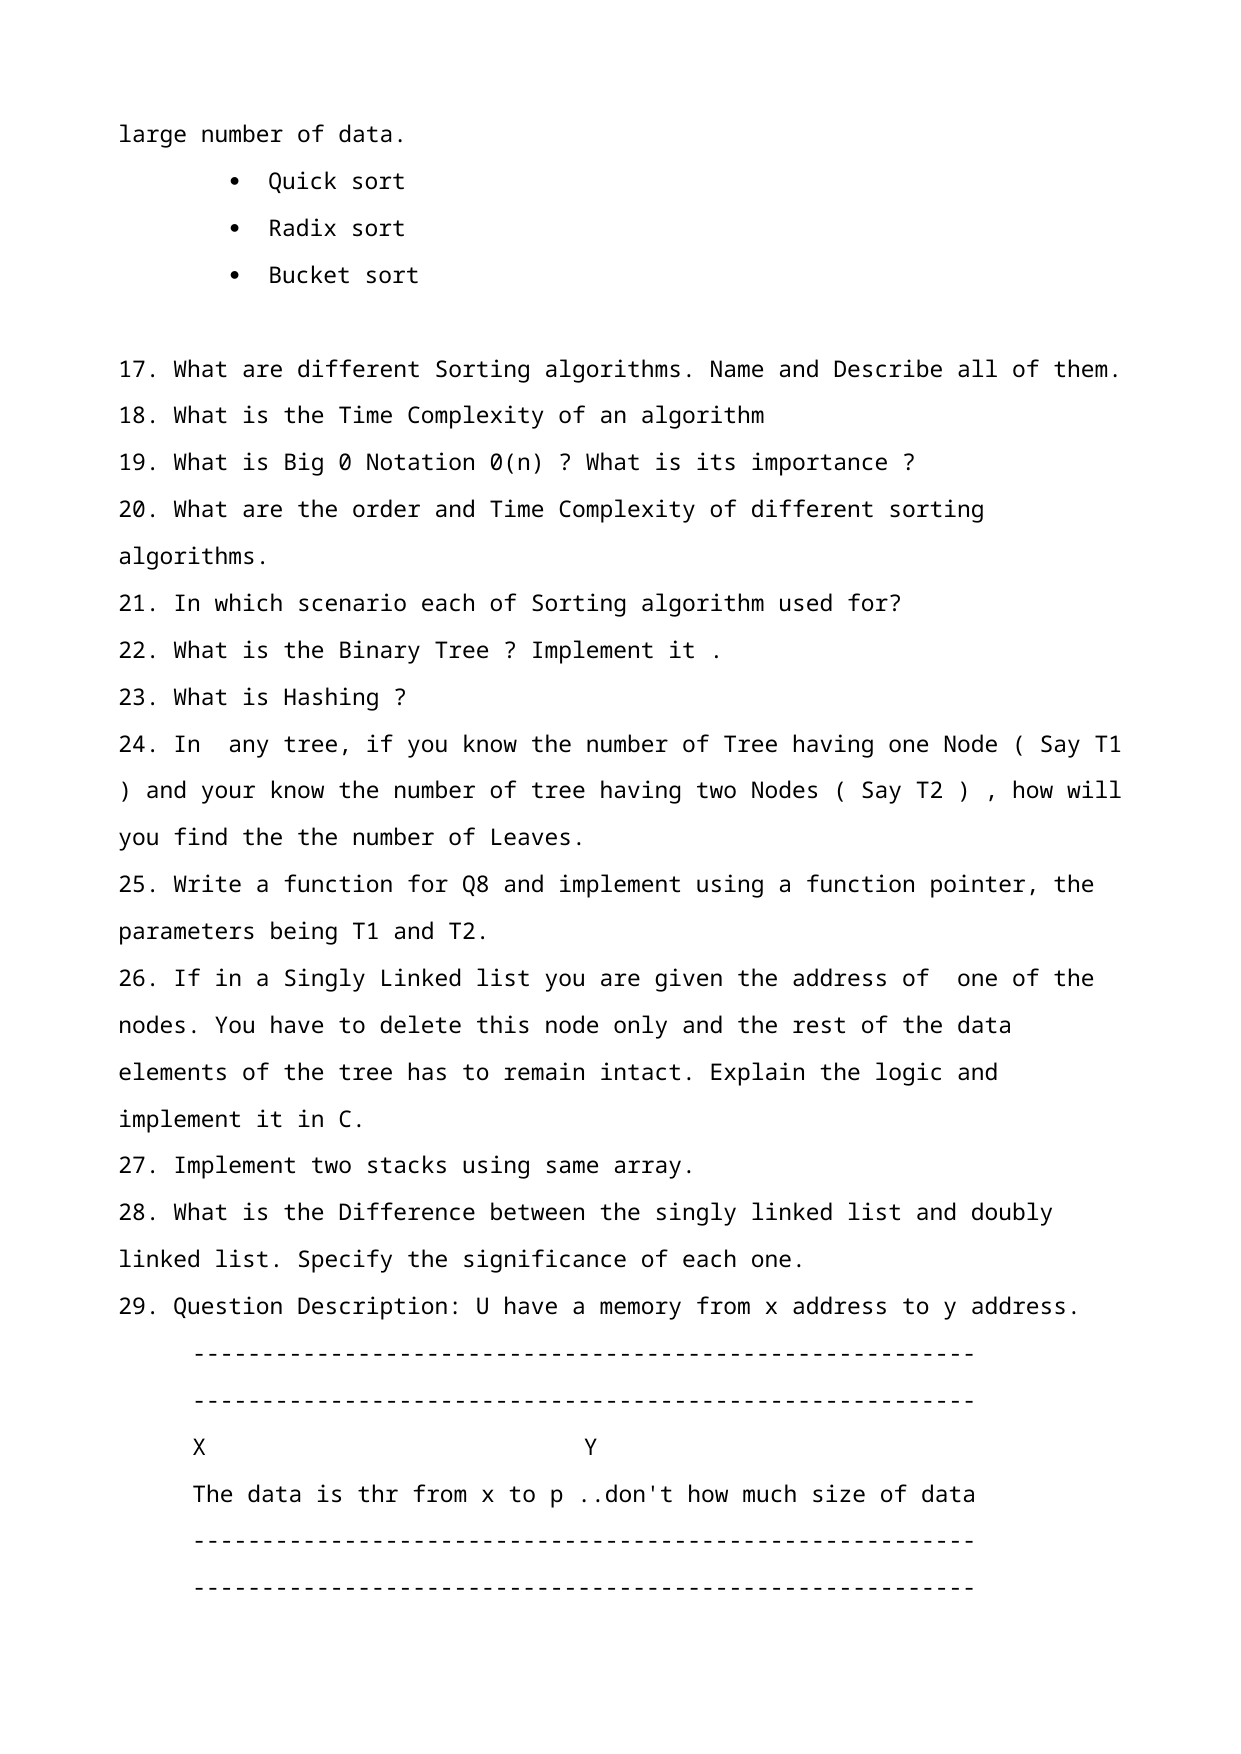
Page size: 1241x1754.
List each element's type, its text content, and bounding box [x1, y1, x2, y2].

text 22. What is the Binary Tree ? Implement it . [118, 634, 1122, 665]
text 29. Question Description: U have a memory from x address to y address. [118, 1290, 1122, 1321]
text --------------------------------------------------------- [118, 1571, 1122, 1602]
list Bucket sort [231, 259, 1122, 290]
text 17. What are different Sorting algorithms. Name and Describe all of them. [118, 352, 1122, 384]
text 25. Write a function for Q8 and implement using a function pointer, the parameters being T1 and T2. [118, 868, 1122, 946]
text 19. What is Big 0 Notation 0(n) ? What is its importance ? [118, 446, 1122, 477]
text --------------------------------------------------------- [118, 1384, 1122, 1415]
text 27. Implement two stacks using same array. [118, 1149, 1122, 1181]
text 23. What is Hashing ? [118, 681, 1122, 712]
text --------------------------------------------------------- [118, 1337, 1122, 1368]
text 28. What is the Difference between the singly linked list and doubly linked list. Specify the significance of each one. [118, 1196, 1122, 1274]
text 20. What are the order and Time Complexity of different sorting algorithms. [118, 493, 1122, 571]
text X Y [118, 1431, 1122, 1462]
text --------------------------------------------------------- [118, 1524, 1122, 1556]
text The data is thr from x to p ..don't how much size of data [118, 1477, 1122, 1509]
text 18. What is the Time Complexity of an algorithm [118, 399, 1122, 431]
text 26. If in a Singly Linked list you are given the address of one of the nodes. You have to delete this node only and the rest of the data elements of the tree has to remain intact. Explain the logic and implement it in C. [118, 962, 1122, 1134]
list Quick sort [231, 165, 1122, 196]
list Radix sort [231, 212, 1122, 243]
text large number of data. [118, 118, 1122, 149]
text 24. In any tree, if you know the number of Tree having one Node ( Say T1 ) and your know the number of tree having two Nodes ( Say T2 ) , how will you find the the number of Leaves. [118, 727, 1122, 852]
text 21. In which scenario each of Sorting algorithm used for? [118, 587, 1122, 618]
